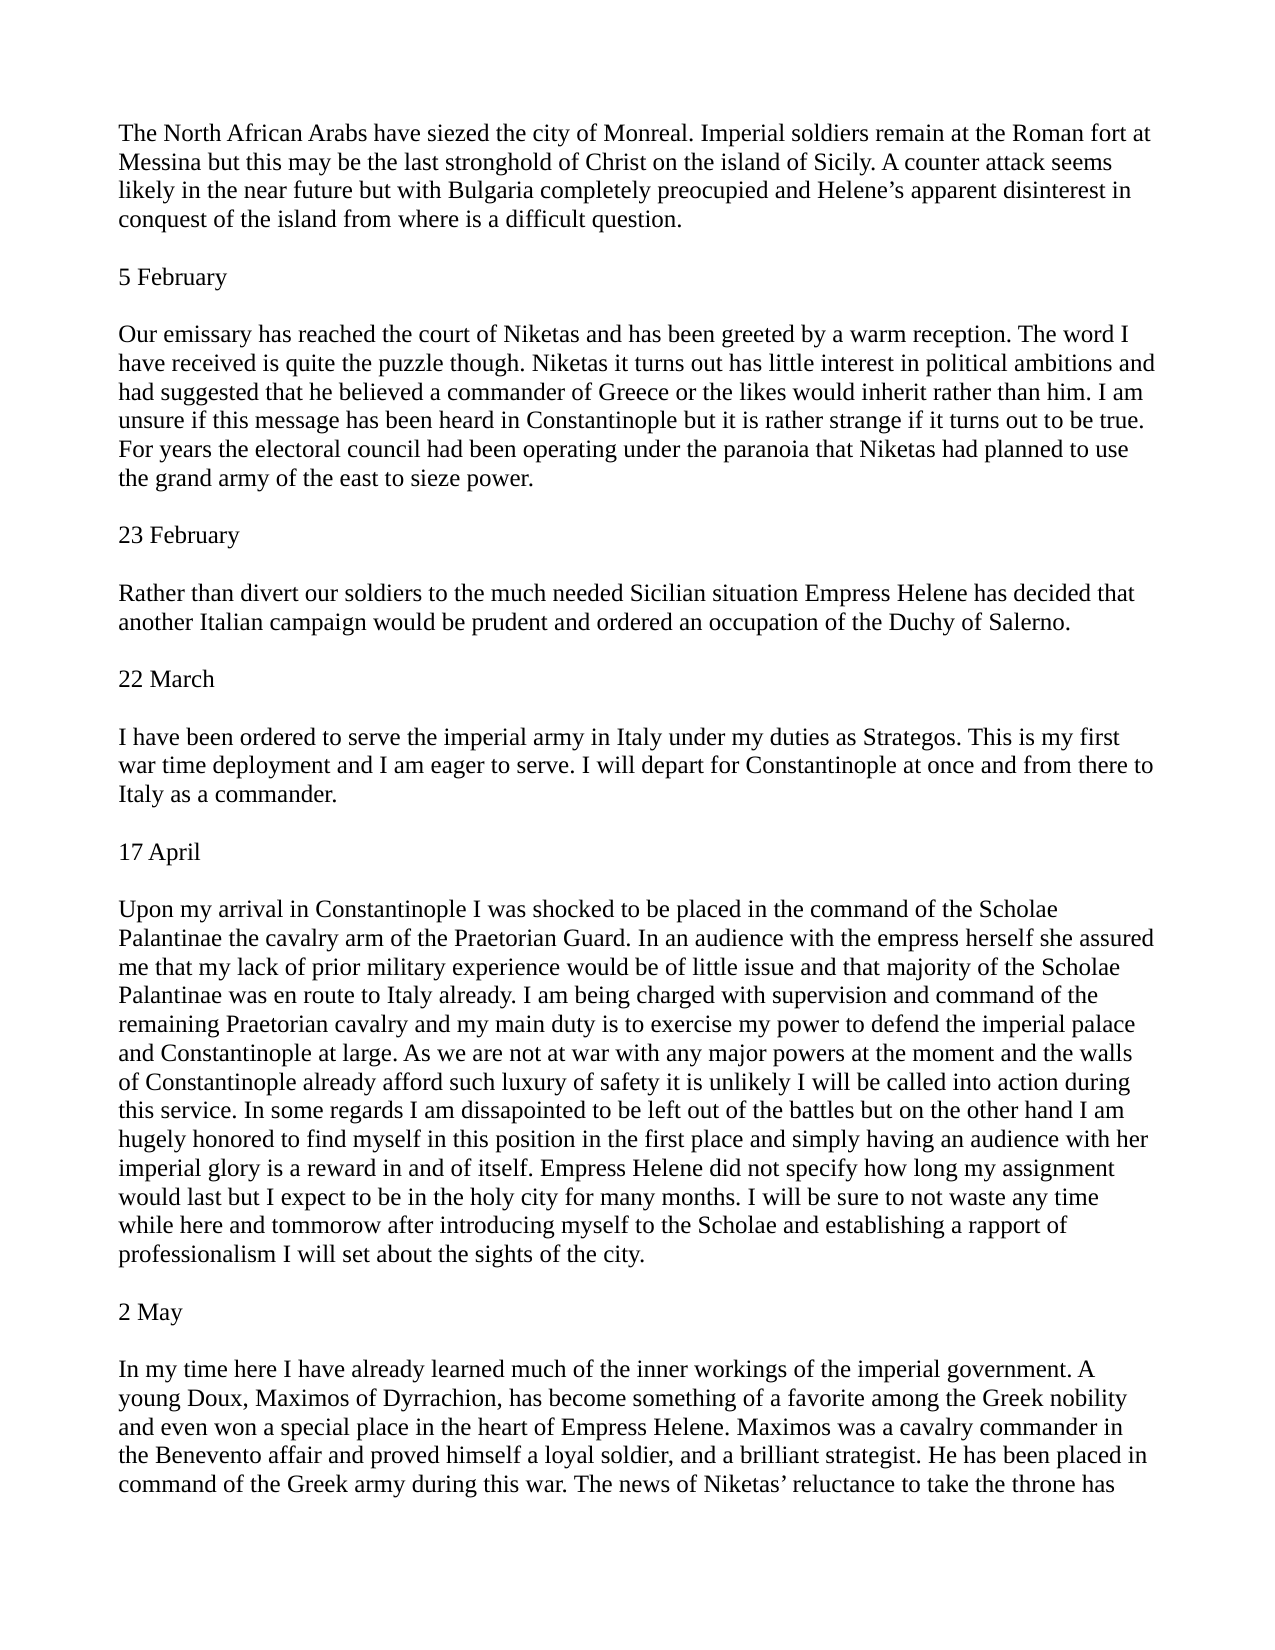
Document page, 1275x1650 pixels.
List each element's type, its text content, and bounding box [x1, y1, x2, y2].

text 17 April [118, 837, 1157, 866]
text In my time here I have already learned much of the inner workings of the imperial government. A young Doux, Maximos of Dyrrachion, has become something of a favorite among the Greek nobility and even won a special place in the heart of Empress Helene. Maximos was a cavalry commander in the Benevento affair and proved himself a loyal soldier, and a brilliant strategist. He has been placed in command of the Greek army during this war. The news of Niketas’ reluctance to take the throne has [118, 1354, 1157, 1498]
text 2 May [118, 1297, 1157, 1326]
text 23 February [118, 521, 1157, 549]
text 5 February [118, 262, 1157, 291]
text The North African Arabs have siezed the city of Monreal. Imperial soldiers remain at the Roman fort at Messina but this may be the last stronghold of Christ on the island of Sicily. A counter attack seems likely in the near future but with Bulgaria completely preocupied and Helene’s apparent disinterest in conquest of the island from where is a difficult question. [118, 118, 1157, 233]
text 22 March [118, 664, 1157, 693]
text Our emissary has reached the court of Niketas and has been greeted by a warm reception. The word I have received is quite the puzzle though. Niketas it turns out has little interest in political ambitions and had suggested that he believed a commander of Greece or the likes would inherit rather than him. I am unsure if this message has been heard in Constantinople but it is rather strange if it turns out to be true. For years the electoral council had been operating under the paranoia that Niketas had planned to use the grand army of the east to sieze power. [118, 319, 1157, 492]
text Upon my arrival in Constantinople I was shocked to be placed in the command of the Scholae Palantinae the cavalry arm of the Praetorian Guard. In an audience with the empress herself she assured me that my lack of prior military experience would be of little issue and that majority of the Scholae Palantinae was en route to Italy already. I am being charged with supervision and command of the remaining Praetorian cavalry and my main duty is to exercise my power to defend the imperial palace and Constantinople at large. As we are not at war with any major powers at the moment and the walls of Constantinople already afford such luxury of safety it is unlikely I will be called into action during this service. In some regards I am dissapointed to be left out of the battles but on the other hand I am hugely honored to find myself in this position in the first place and simply having an audience with her imperial glory is a reward in and of itself. Empress Helene did not specify how long my assignment would last but I expect to be in the holy city for many months. I will be sure to not waste any time while here and tommorow after introducing myself to the Scholae and establishing a rapport of professionalism I will set about the sights of the city. [118, 894, 1157, 1268]
text I have been ordered to serve the imperial army in Italy under my duties as Strategos. This is my first war time deployment and I am eager to serve. I will depart for Constantinople at once and from there to Italy as a commander. [118, 722, 1157, 808]
text Rather than divert our soldiers to the much needed Sicilian situation Empress Helene has decided that another Italian campaign would be prudent and ordered an occupation of the Duchy of Salerno. [118, 549, 1157, 636]
